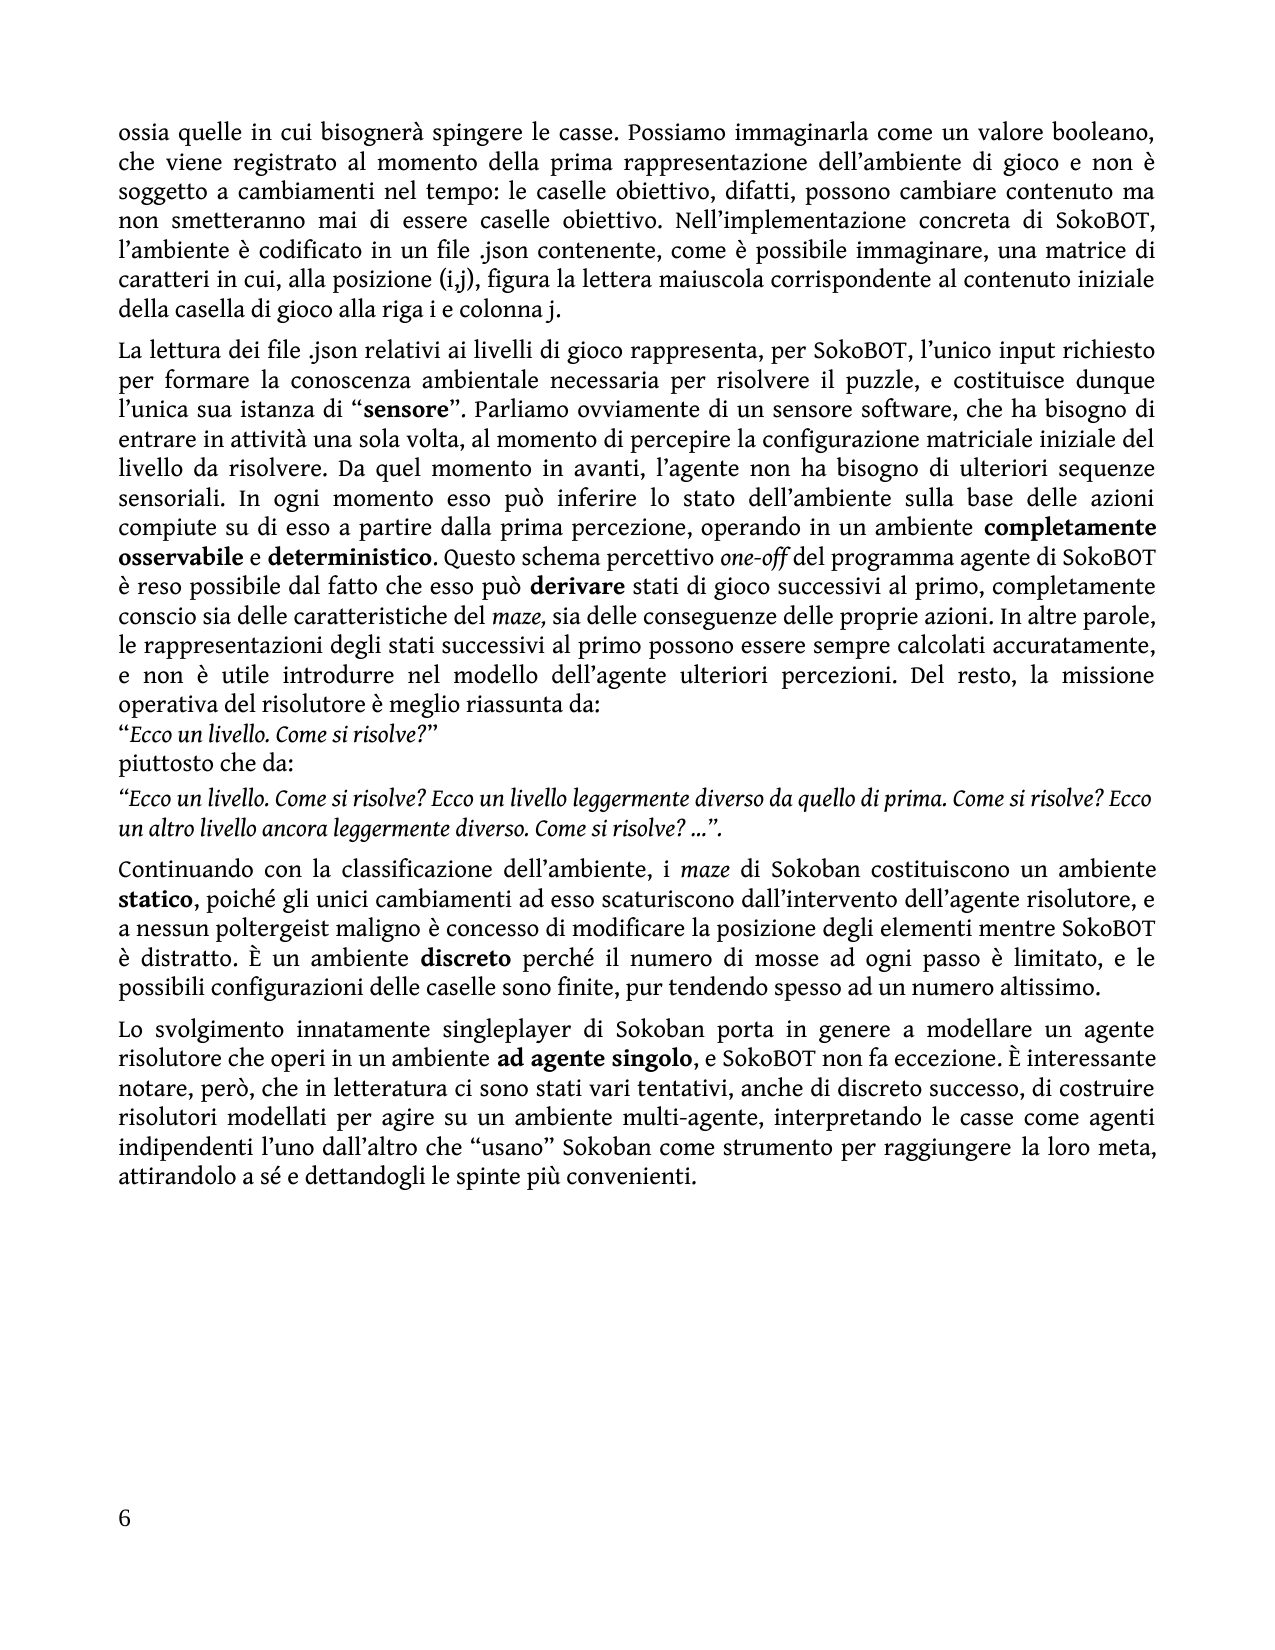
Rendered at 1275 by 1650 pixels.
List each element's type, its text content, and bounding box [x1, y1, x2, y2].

text “Ecco un livello. Come si risolve? Ecco un livello leggermente diverso da quello di prima. Come si risolve? Ecco un altro livello ancora leggermente diverso. Come si risolve? …”. [118, 784, 1157, 843]
text ossia quelle in cui bisognerà spingere le casse. Possiamo immaginarla come un valore booleano, che viene registrato al momento della prima rappresentazione dell’ambiente di gioco e non è soggetto a cambiamenti nel tempo: le caselle obiettivo, difatti, possono cambiare contenuto ma non smetteranno mai di essere caselle obiettivo. Nell’implementazione concreta di SokoBOT, l’ambiente è codificato in un file .json contenente, come è possibile immaginare, una matrice di caratteri in cui, alla posizione (i,j), figura la lettera maiuscola corrispondente al contenuto iniziale della casella di gioco alla riga i e colonna j. [118, 118, 1157, 324]
text La lettura dei file .json relativi ai livelli di gioco rappresenta, per SokoBOT, l’unico input richiesto per formare la conoscenza ambientale necessaria per risolvere il puzzle, e costituisce dunque l’unica sua istanza di “sensore”. Parliamo ovviamente di un sensore software, che ha bisogno di entrare in attività una sola volta, al momento di percepire la configurazione matriciale iniziale del livello da risolvere. Da quel momento in avanti, l’agente non ha bisogno di ulteriori sequenze sensoriali. In ogni momento esso può inferire lo stato dell’ambiente sulla base delle azioni compiute su di esso a partire dalla prima percezione, operando in un ambiente completamente osservabile e deterministico. Questo schema percettivo one-off del programma agente di SokoBOT è reso possibile dal fatto che esso può derivare stati di gioco successivi al primo, completamente conscio sia delle caratteristiche del maze, sia delle conseguenze delle proprie azioni. In altre parole, le rappresentazioni degli stati successivi al primo possono essere sempre calcolati accuratamente, e non è utile introdurre nel modello dell’agente ulteriori percezioni. Del resto, la missione operativa del risolutore è meglio riassunta da: [118, 336, 1157, 719]
text Lo svolgimento innatamente singleplayer di Sokoban porta in genere a modellare un agente risolutore che operi in un ambiente ad agente singolo, e SokoBOT non fa eccezione. È interessante notare, però, che in letteratura ci sono stati vari tentativi, anche di discreto successo, di costruire risolutori modellati per agire su un ambiente multi-agente, interpretando le casse come agenti indipendenti l’uno dall’altro che “usano” Sokoban come strumento per raggiungere la loro meta, attirandolo a sé e dettandogli le spinte più convenienti. [118, 1014, 1157, 1191]
text piuttosto che da: [118, 749, 1157, 778]
text Continuando con la classificazione dell’ambiente, i maze di Sokoban costituiscono un ambiente statico, poiché gli unici cambiamenti ad esso scaturiscono dall’intervento dell’agente risolutore, e a nessun poltergeist maligno è concesso di modificare la posizione degli elementi mentre SokoBOT è distratto. È un ambiente discreto perché il numero di mosse ad ogni passo è limitato, e le possibili configurazioni delle caselle sono finite, pur tendendo spesso ad un numero altissimo. [118, 855, 1157, 1003]
text “Ecco un livello. Come si risolve?” [118, 719, 1157, 749]
